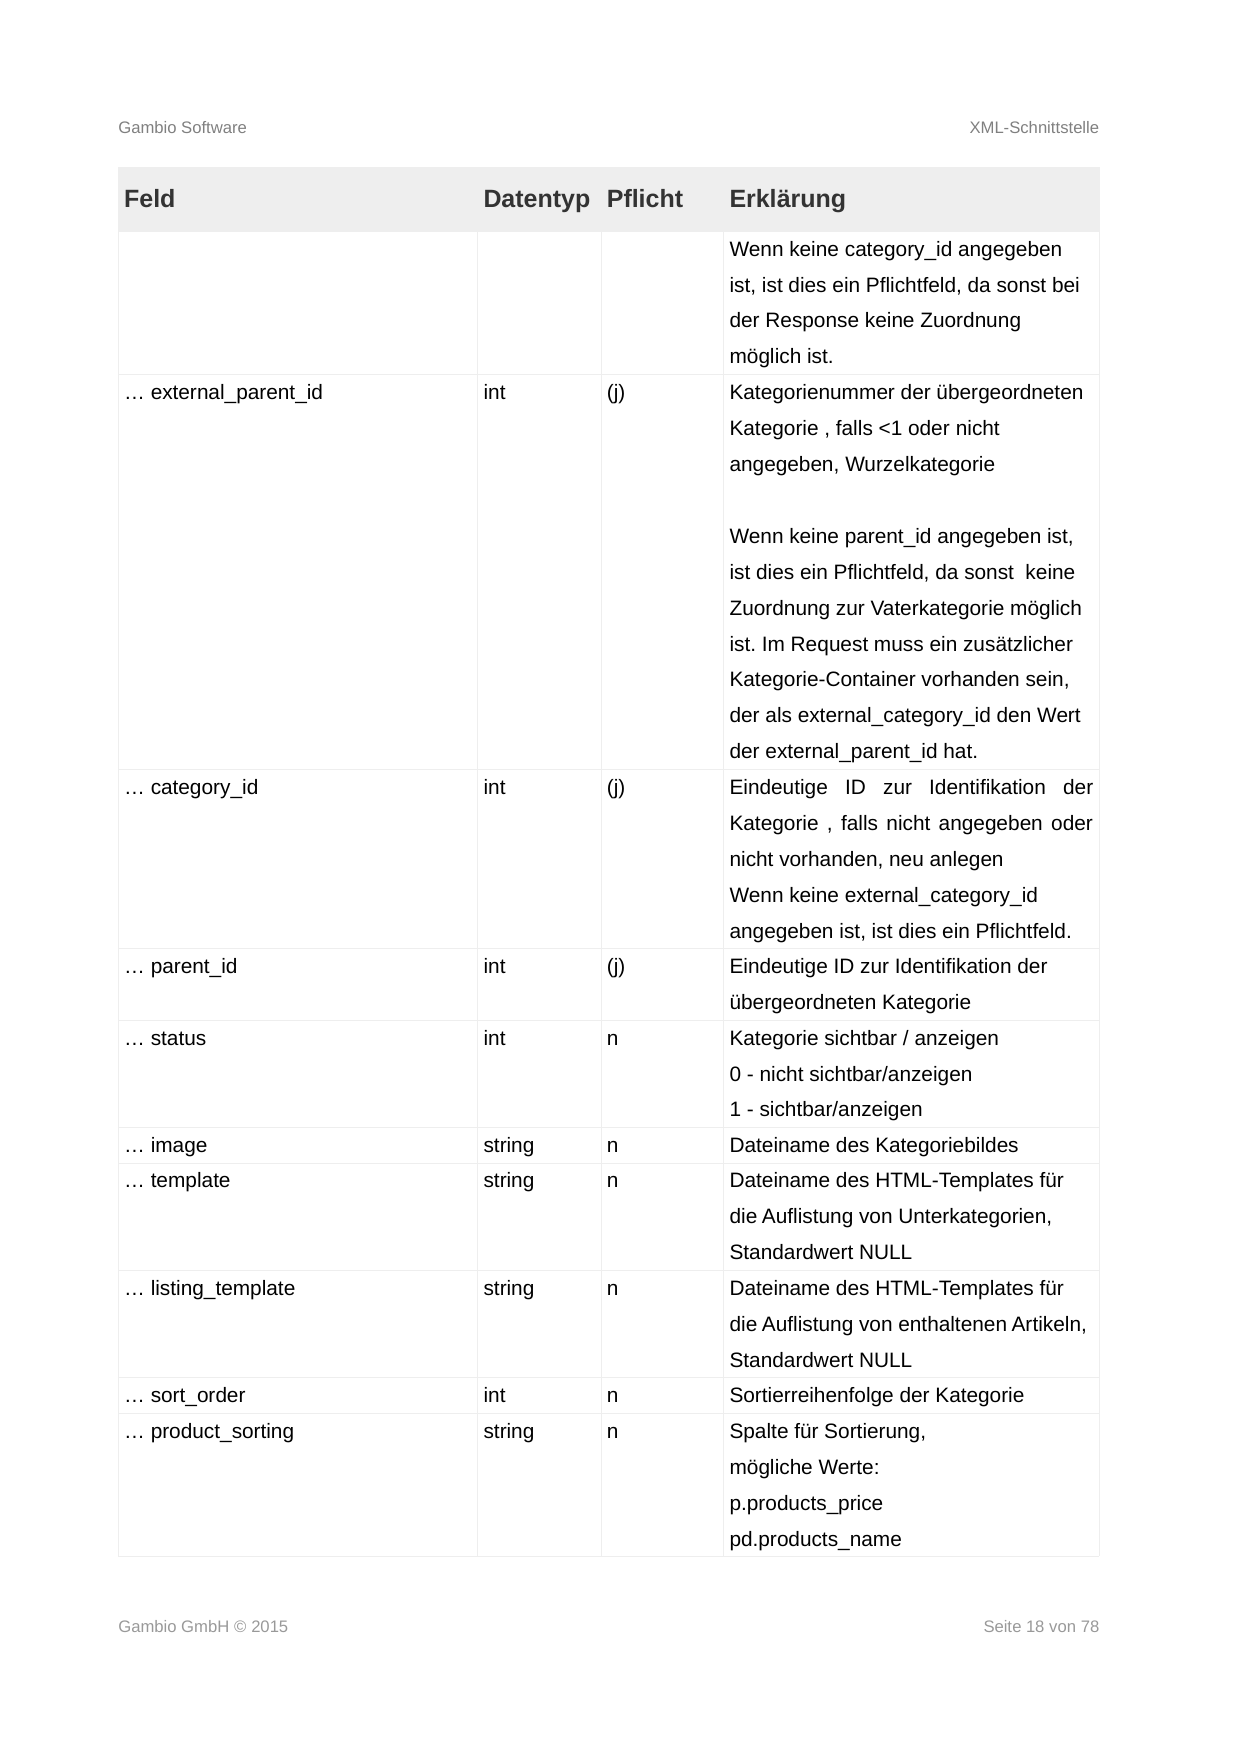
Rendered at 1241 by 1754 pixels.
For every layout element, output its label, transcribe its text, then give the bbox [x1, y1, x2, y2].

table_cell … external_parent_id [119, 375, 477, 769]
table_cell int [478, 949, 601, 1019]
table_cell Kategorienummer der übergeordneten Kategorie , falls <1 oder nicht angegeben, Wurzelkategorie Wenn keine parent_id angegeben ist, ist dies ein Pflichtfeld, da sonst keine Zuordnung zur Vaterkategorie möglich ist. Im Request muss ein zusätzlicher Kategorie-Container vorhanden sein, der als external_category_id den Wert der external_parent_id hat. [724, 375, 1099, 769]
table_cell … image [119, 1128, 477, 1162]
table_cell … parent_id [119, 949, 477, 1019]
table_cell string [478, 1414, 601, 1556]
table_cell [478, 232, 601, 374]
table_cell … category_id [119, 770, 477, 948]
table_header Erklärung [724, 168, 1099, 231]
table_cell (j) [602, 770, 723, 948]
table_cell string [478, 1128, 601, 1162]
table_cell (j) [602, 375, 723, 769]
table_cell n [602, 1128, 723, 1162]
table_cell int [478, 1378, 601, 1413]
table_cell Dateiname des Kategoriebildes [724, 1128, 1099, 1162]
table_cell Dateiname des HTML-Templates für die Auflistung von enthaltenen Artikeln, Standardwert NULL [724, 1271, 1099, 1377]
table_cell (j) [602, 949, 723, 1019]
table_header Pflicht [602, 168, 723, 231]
table_cell n [602, 1164, 723, 1270]
table_cell … status [119, 1021, 477, 1127]
table_cell int [478, 770, 601, 948]
table_cell Sortierreihenfolge der Kategorie [724, 1378, 1099, 1413]
table_cell … listing_template [119, 1271, 477, 1377]
table_cell … product_sorting [119, 1414, 477, 1556]
table_cell … sort_order [119, 1378, 477, 1413]
table_cell n [602, 1378, 723, 1413]
table_cell int [478, 1021, 601, 1127]
table_cell Eindeutige ID zur Identifikation der Kategorie , falls nicht angegeben oder nicht vorhanden, neu anlegen Wenn keine external_category_id angegeben ist, ist dies ein Pflichtfeld. [724, 770, 1099, 948]
table_cell Wenn keine category_id angegeben ist, ist dies ein Pflichtfeld, da sonst bei der Response keine Zuordnung möglich ist. [724, 232, 1099, 374]
table_cell int [478, 375, 601, 769]
table_header Datentyp [478, 168, 601, 231]
table_cell Spalte für Sortierung, mögliche Werte: p.products_price pd.products_name [724, 1414, 1099, 1556]
table_cell Dateiname des HTML-Templates für die Auflistung von Unterkategorien, Standardwert NULL [724, 1164, 1099, 1270]
table_cell string [478, 1271, 601, 1377]
table_cell Kategorie sichtbar / anzeigen 0 - nicht sichtbar/anzeigen 1 - sichtbar/anzeigen [724, 1021, 1099, 1127]
table_cell n [602, 1414, 723, 1556]
table_cell Eindeutige ID zur Identifikation der übergeordneten Kategorie [724, 949, 1099, 1019]
table_cell [119, 232, 477, 374]
table_cell n [602, 1271, 723, 1377]
table_cell … template [119, 1164, 477, 1270]
table_cell [602, 232, 723, 374]
table_cell string [478, 1164, 601, 1270]
table_cell n [602, 1021, 723, 1127]
table_header Feld [119, 168, 477, 231]
